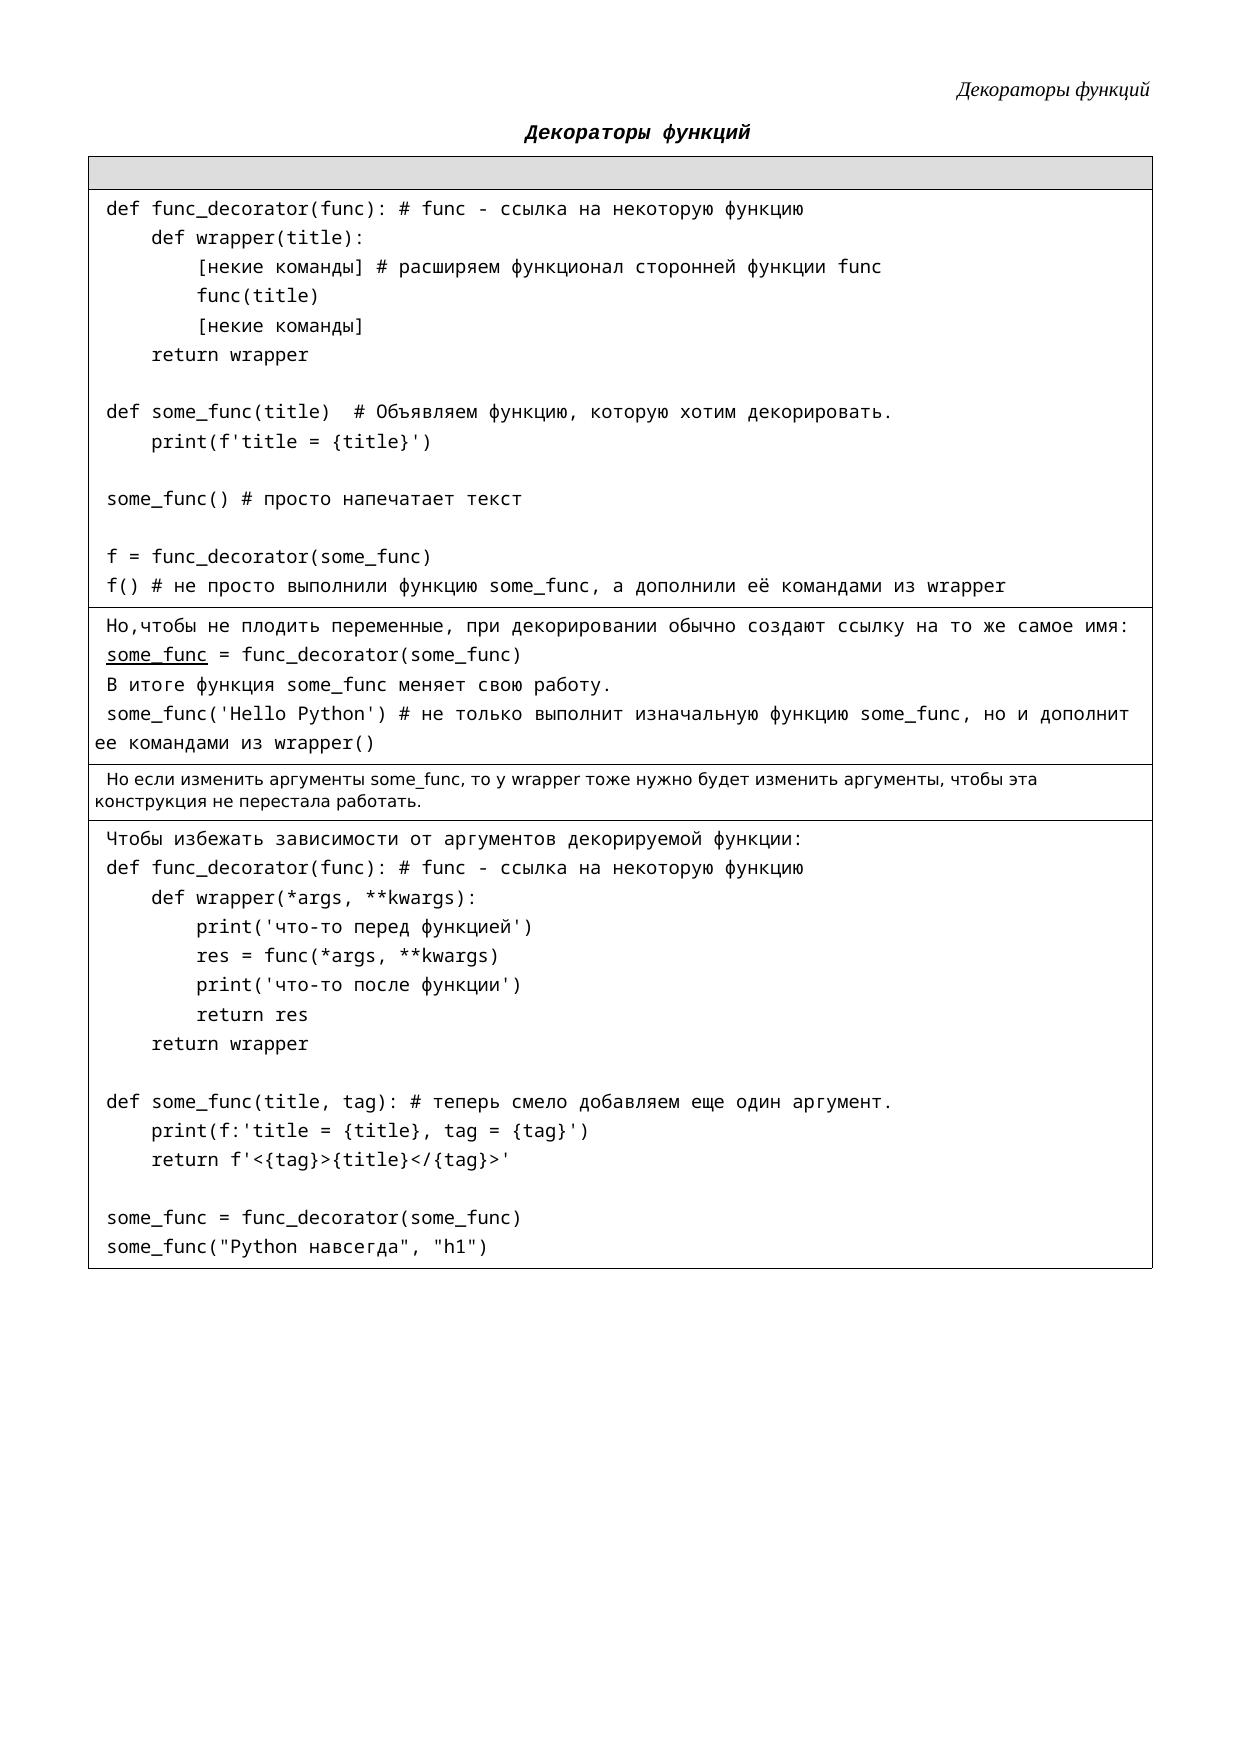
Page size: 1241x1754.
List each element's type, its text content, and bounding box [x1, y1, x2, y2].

table_header [89, 157, 1152, 189]
table_cell Но если изменить аргументы some_func, то у wrapper тоже нужно будет изменить аргументы, чтобы эта конструкция не перестала работать. [89, 765, 1152, 819]
table_cell def func_decorator(func): # func - ссылка на некоторую функцию def wrapper(title): [некие команды] # расширяем функционал сторонней функции func func(title) [некие команды] return wrapper def some_func(title) # Объявляем функцию, которую хотим декорировать. print(f'title = {title}') some_func() # просто напечатает текст f = func_decorator(some_func) f() # не просто выполнили функцию some_func, а дополнили её командами из wrapper [89, 190, 1152, 607]
subtitle Декораторы функций [126, 122, 1152, 146]
table_cell Чтобы избежать зависимости от аргументов декорируемой функции: def func_decorator(func): # func - ссылка на некоторую функцию def wrapper(*args, **kwargs): print('что-то перед функцией') res = func(*args, **kwargs) print('что-то после функции') return res return wrapper def some_func(title, tag): # теперь смело добавляем еще один аргумент. print(f:'title = {title}, tag = {tag}') return f'<{tag}>{title}</{tag}>' some_func = func_decorator(some_func) some_func("Python навсегда", "h1") [89, 821, 1152, 1267]
table_cell Но,чтобы не плодить переменные, при декорировании обычно создают ссылку на то же самое имя: some_func = func_decorator(some_func) В итоге функция some_func меняет свою работу. some_func('Hello Python') # не только выполнит изначальную функцию some_func, но и дополнит ее командами из wrapper() [89, 608, 1152, 764]
